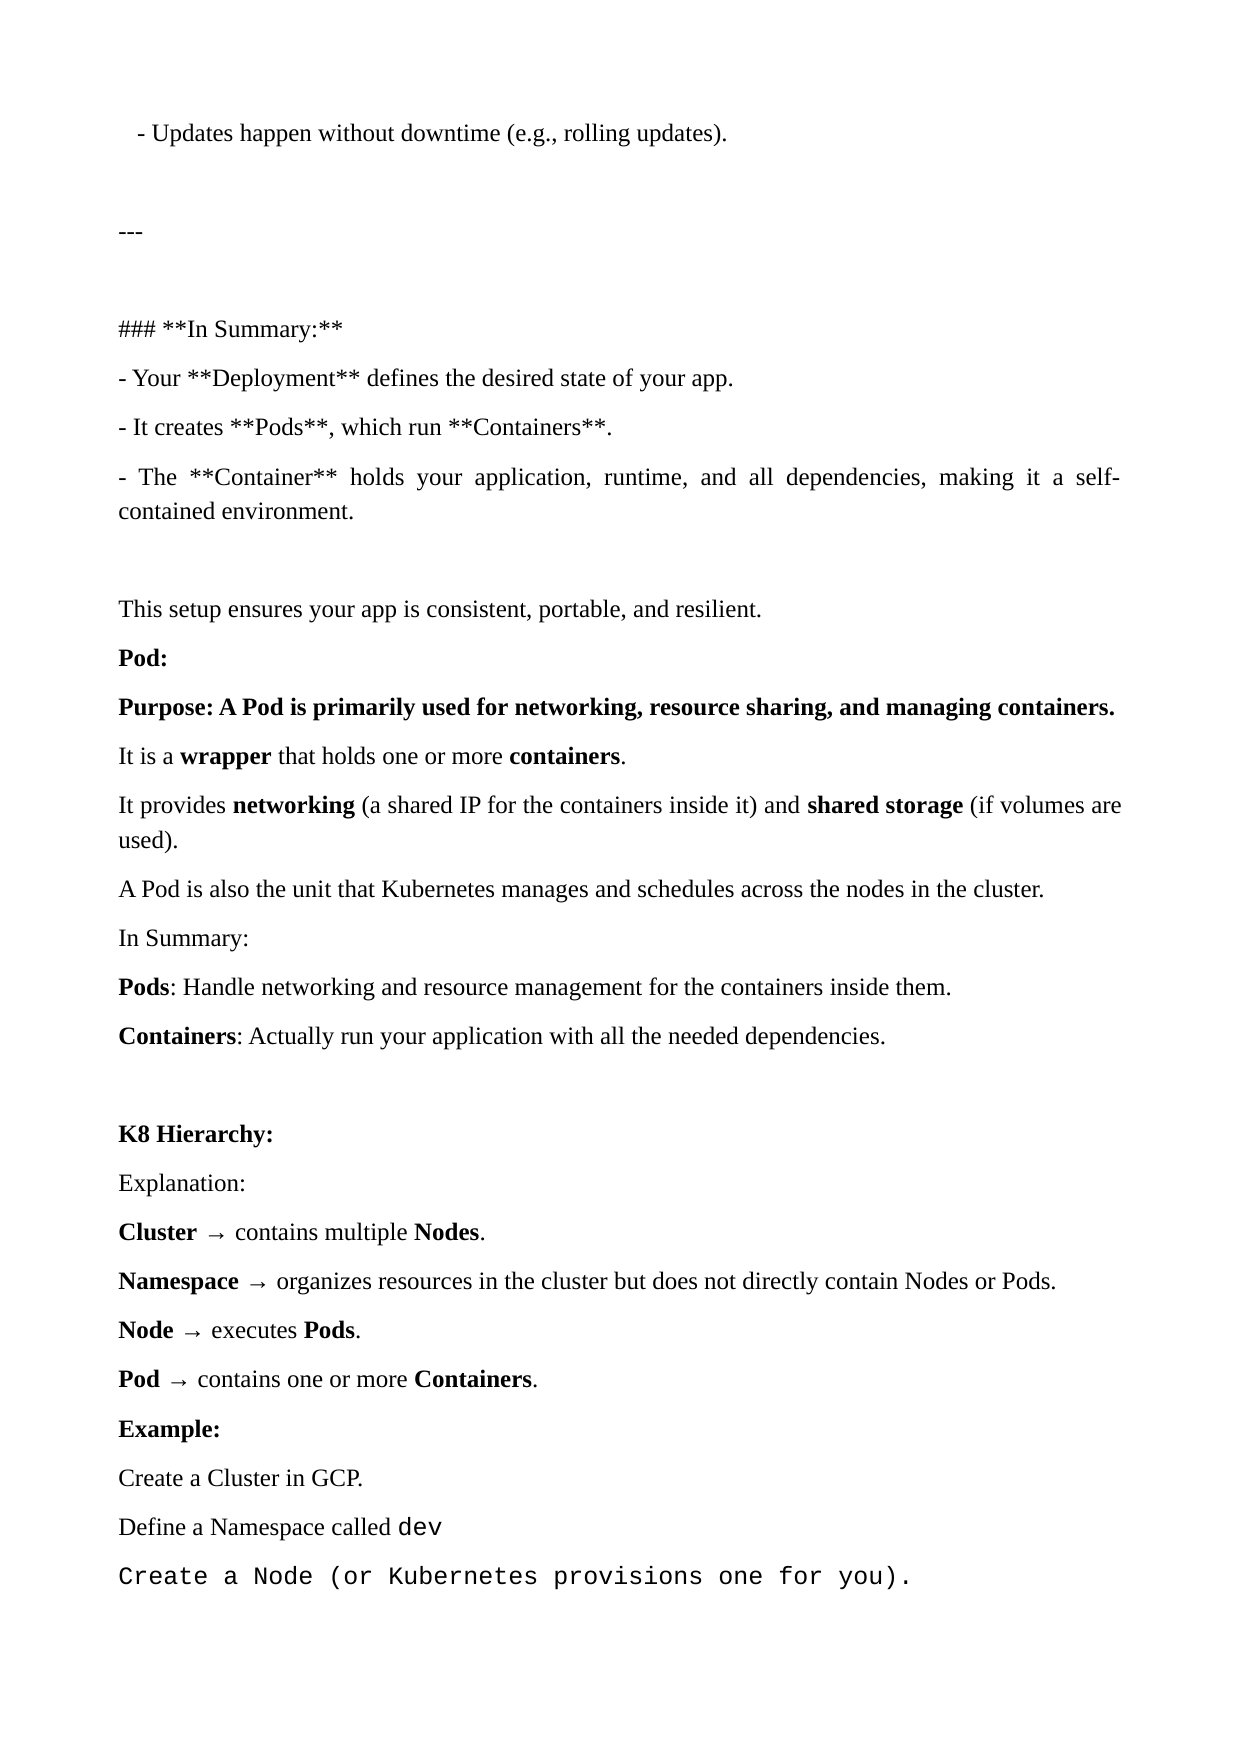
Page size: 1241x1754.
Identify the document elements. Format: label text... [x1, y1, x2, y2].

text This setup ensures your app is consistent, portable, and resilient. [118, 594, 1122, 623]
text Explanation: [118, 1168, 1122, 1197]
text Purpose: A Pod is primarily used for networking, resource sharing, and managing containers. [118, 692, 1122, 721]
text Containers: Actually run your application with all the needed dependencies. [118, 1021, 1122, 1050]
text Node → executes Pods. [118, 1316, 1122, 1344]
text It is a wrapper that holds one or more containers. [118, 741, 1122, 770]
text In Summary: [118, 923, 1122, 952]
text Pods: Handle networking and resource management for the containers inside them. [118, 972, 1122, 1001]
text ### **In Summary:** [118, 314, 1122, 343]
text Create a Node (or Kubernetes provisions one for you). [118, 1563, 1122, 1592]
text Pod → contains one or more Containers. [118, 1364, 1122, 1393]
text K8 Hierarchy: [118, 1119, 1122, 1148]
text A Pod is also the unit that Kubernetes manages and schedules across the nodes in the cluster. [118, 874, 1122, 903]
text - Updates happen without downtime (e.g., rolling updates). [118, 118, 1122, 147]
text - The **Container** holds your application, runtime, and all dependencies, making it a self-contained environment. [118, 462, 1122, 525]
text Create a Cluster in GCP. [118, 1463, 1122, 1491]
text Pod: [118, 643, 1122, 672]
text Namespace → organizes resources in the cluster but does not directly contain Nodes or Pods. [118, 1266, 1122, 1295]
text Example: [118, 1414, 1122, 1442]
text - Your **Deployment** defines the desired state of your app. [118, 363, 1122, 392]
text It provides networking (a shared IP for the containers inside it) and shared storage (if volumes are used). [118, 790, 1122, 854]
text Define a Namespace called dev [118, 1512, 1122, 1543]
text Cluster → contains multiple Nodes. [118, 1217, 1122, 1246]
text --- [118, 216, 1122, 245]
text - It creates **Pods**, which run **Containers**. [118, 412, 1122, 441]
